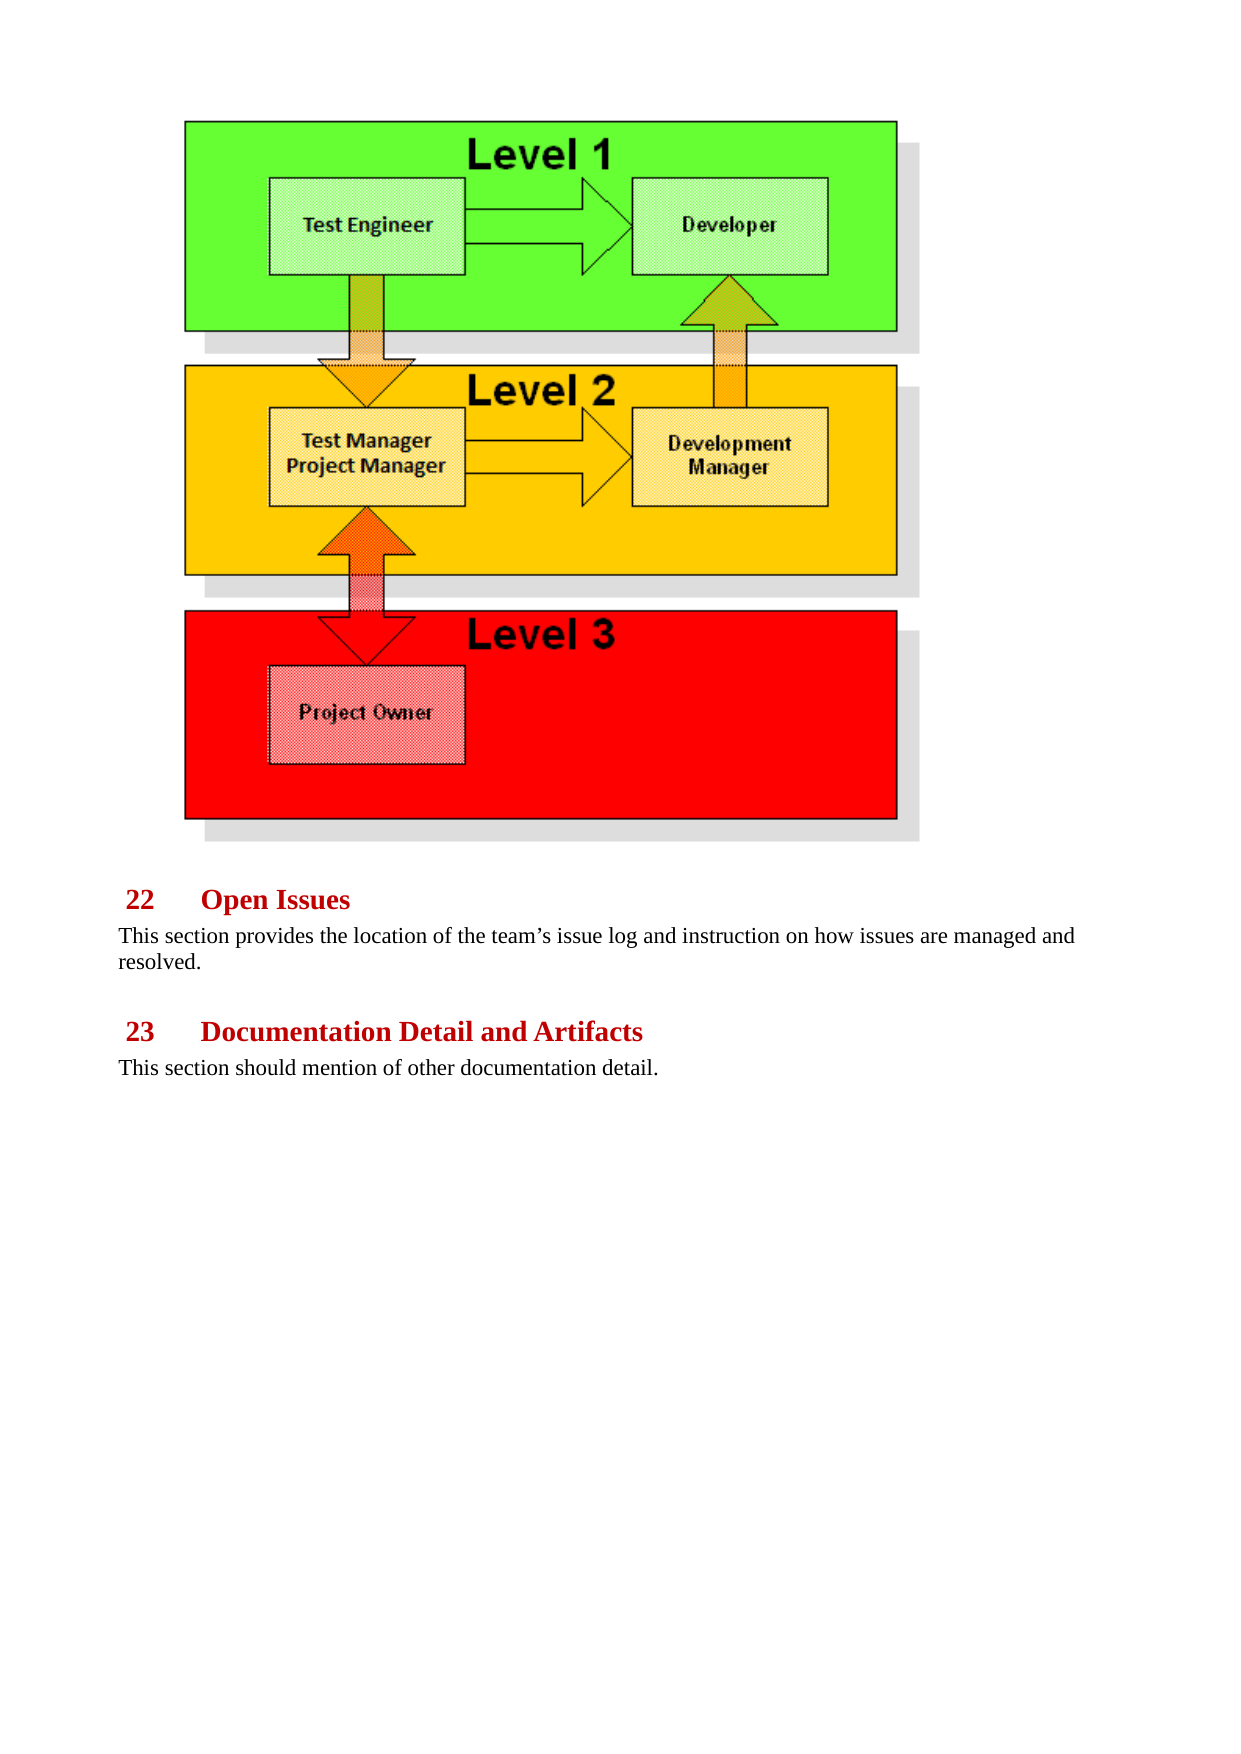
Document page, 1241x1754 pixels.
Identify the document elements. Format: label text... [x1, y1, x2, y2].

picture [180, 118, 926, 848]
subtitle Open Issues [118, 882, 1122, 915]
subtitle Documentation Detail and Artifacts [118, 1014, 1122, 1048]
text This section should mention of other documentation detail. [118, 1054, 1122, 1080]
text This section provides the location of the team’s issue log and instruction on how issues are managed and resolved. [118, 922, 1122, 974]
